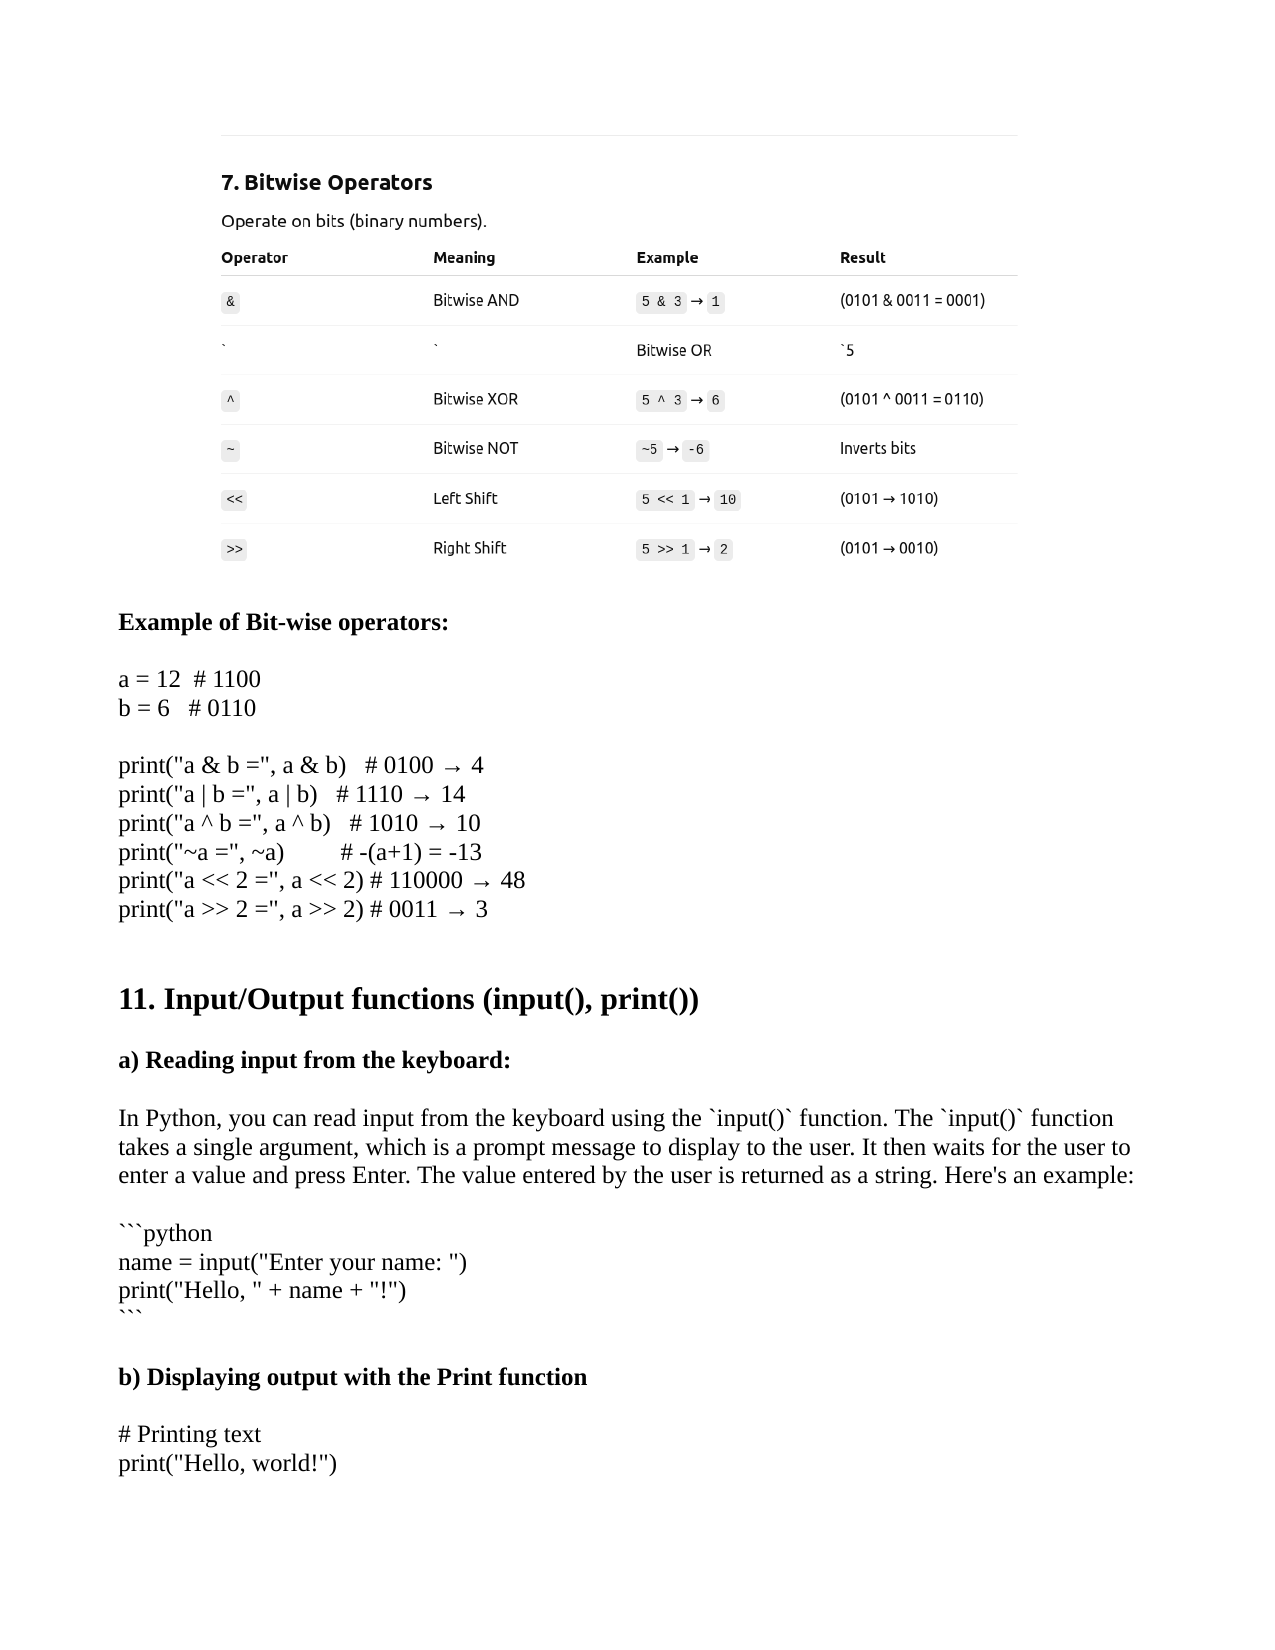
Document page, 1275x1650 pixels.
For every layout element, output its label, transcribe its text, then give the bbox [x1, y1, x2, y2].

text print("Hello, " + name + "!") [118, 1275, 1157, 1304]
text print("~a =", ~a) # -(a+1) = -13 [118, 837, 1157, 866]
text print("a ^ b =", a ^ b) # 1010 → 10 [118, 808, 1157, 837]
text name = input("Enter your name: ") [118, 1247, 1157, 1275]
picture [373, 130, 1018, 591]
text ```python [118, 1218, 1157, 1247]
text print("Hello, world!") [118, 1448, 1157, 1477]
text Example of Bit-wise operators: [118, 607, 1157, 636]
text a = 12 # 1100 [118, 664, 1157, 693]
text print("a & b =", a & b) # 0100 → 4 [118, 751, 1157, 779]
text a) Reading input from the keyboard: [118, 1045, 1157, 1074]
text 11. Input/Output functions (input(), print()) [118, 981, 1157, 1017]
text b = 6 # 0110 [118, 693, 1157, 722]
text print("a >> 2 =", a >> 2) # 0011 → 3 [118, 894, 1157, 923]
text print("a << 2 =", a << 2) # 110000 → 48 [118, 866, 1157, 894]
text # Printing text [118, 1419, 1157, 1448]
text print("a | b =", a | b) # 1110 → 14 [118, 779, 1157, 808]
text In Python, you can read input from the keyboard using the `input()` function. The `input()` function takes a single argument, which is a prompt message to display to the user. It then waits for the user to enter a value and press Enter. The value entered by the user is returned as a string. Here's an example: [118, 1103, 1157, 1189]
text b) Displaying output with the Print function [118, 1362, 1157, 1390]
text ``` [118, 1304, 1157, 1333]
